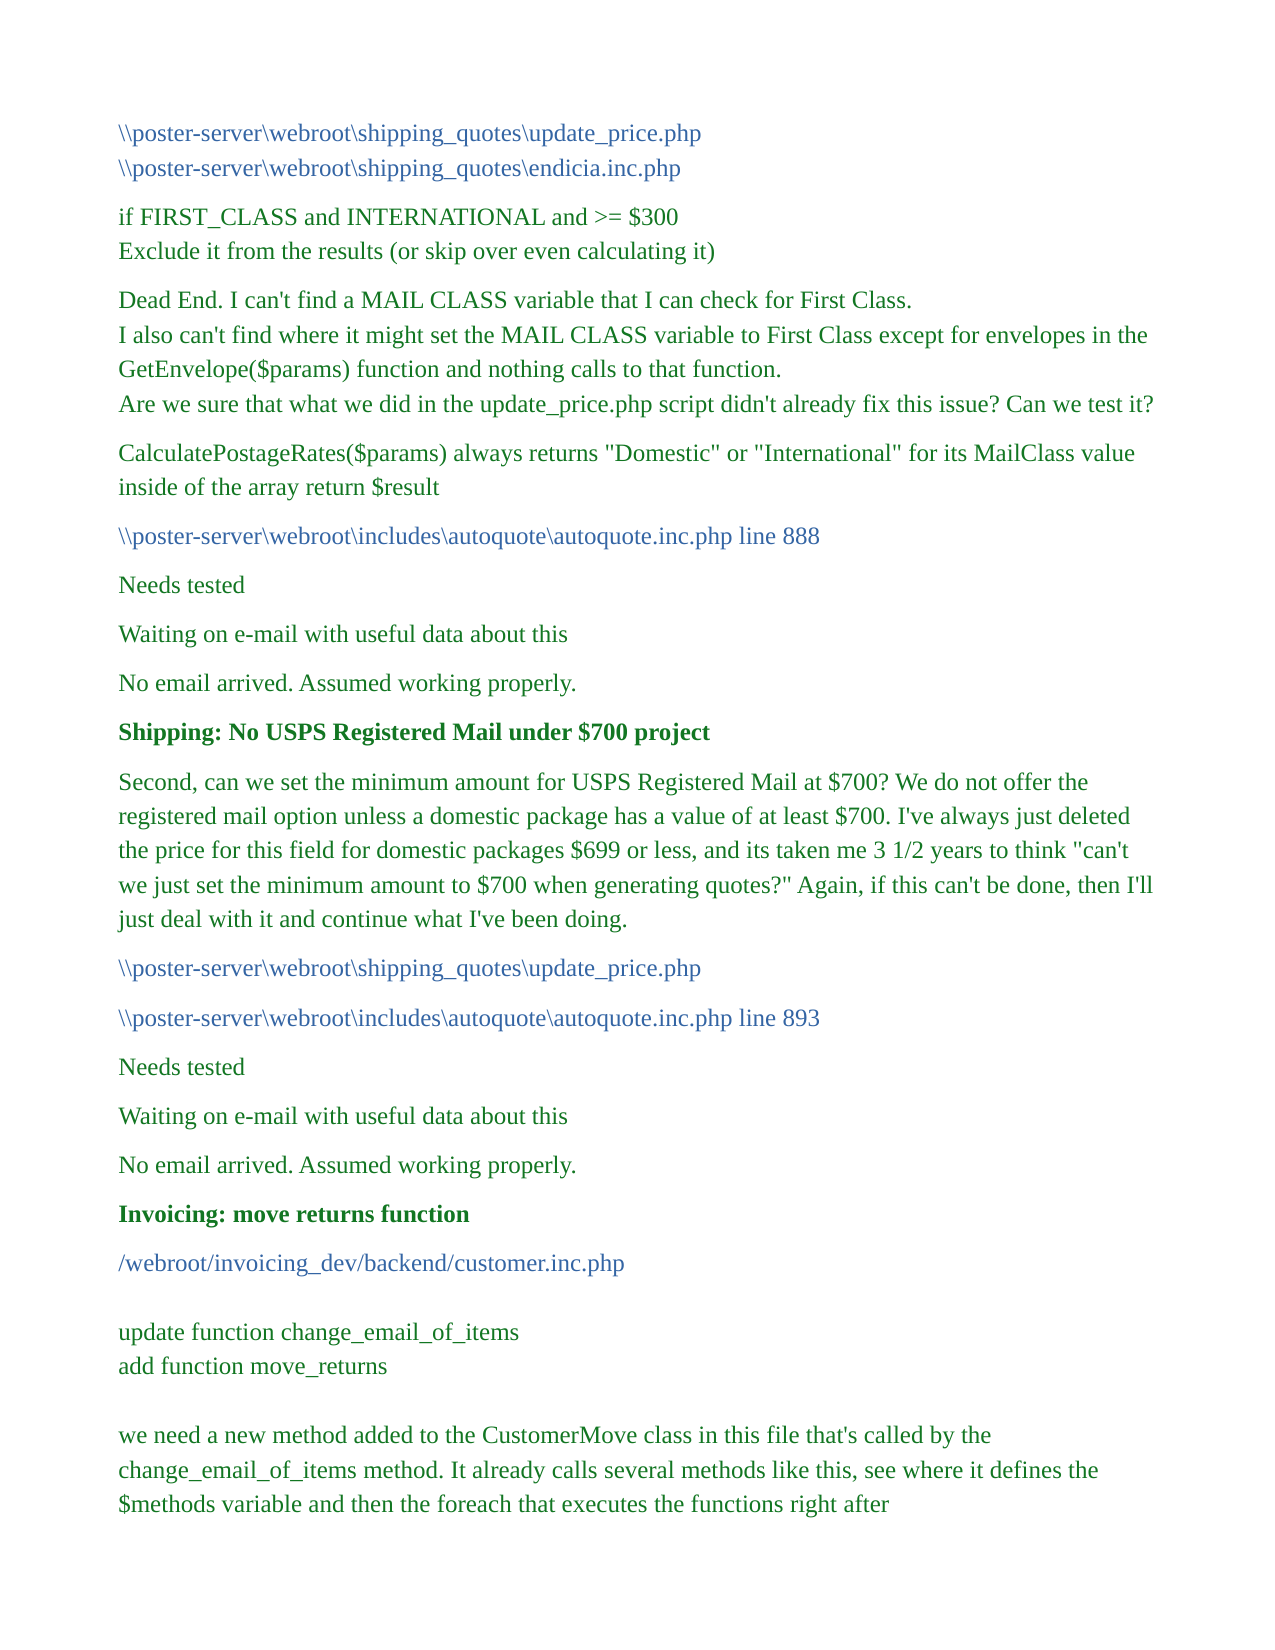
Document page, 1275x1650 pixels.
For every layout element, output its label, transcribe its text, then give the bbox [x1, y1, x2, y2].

text Shipping: No USPS Registered Mail under $700 project [118, 717, 1157, 746]
text Waiting on e-mail with useful data about this [118, 1101, 1157, 1129]
text Second, can we set the minimum amount for USPS Registered Mail at $700? We do not offer the registered mail option unless a domestic package has a value of at least $700. I've always just deleted the price for this field for domestic packages $699 or less, and its taken me 3 1/2 years to think "can't we just set the minimum amount to $700 when generating quotes?" Again, if this can't be done, then I'll just deal with it and continue what I've been doing. [118, 767, 1157, 933]
text Waiting on e-mail with useful data about this [118, 619, 1157, 648]
text Needs tested [118, 1052, 1157, 1080]
text Dead End. I can't find a MAIL CLASS variable that I can check for First Class. I also can't find where it might set the MAIL CLASS variable to First Class except for envelopes in the GetEnvelope($params) function and nothing calls to that function. Are we sure that what we did in the update_price.php script didn't already fix this issue? Can we test it? [118, 285, 1157, 417]
text Needs tested [118, 570, 1157, 599]
text \\poster-server\webroot\includes\autoquote\autoquote.inc.php line 893 [118, 1003, 1157, 1031]
text No email arrived. Assumed working properly. [118, 668, 1157, 697]
text No email arrived. Assumed working properly. [118, 1150, 1157, 1178]
text Invoicing: move returns function [118, 1199, 1157, 1228]
text \\poster-server\webroot\shipping_quotes\update_price.php [118, 953, 1157, 982]
text CalculatePostageRates($params) always returns "Domestic" or "International" for its MailClass value inside of the array return $result [118, 438, 1157, 501]
text \\poster-server\webroot\shipping_quotes\update_price.php \\poster-server\webroot\shipping_quotes\endicia.inc.php [118, 118, 1157, 181]
text if FIRST_CLASS and INTERNATIONAL and >= $300 Exclude it from the results (or skip over even calculating it) [118, 202, 1157, 265]
text \\poster-server\webroot\includes\autoquote\autoquote.inc.php line 888 [118, 521, 1157, 550]
text /webroot/invoicing_dev/backend/customer.inc.php update function change_email_of_items add function move_returns we need a new method added to the CustomerMove class in this file that's called by the change_email_of_items method. It already calls several methods like this, see where it defines the $methods variable and then the foreach that executes the functions right after [118, 1248, 1157, 1518]
